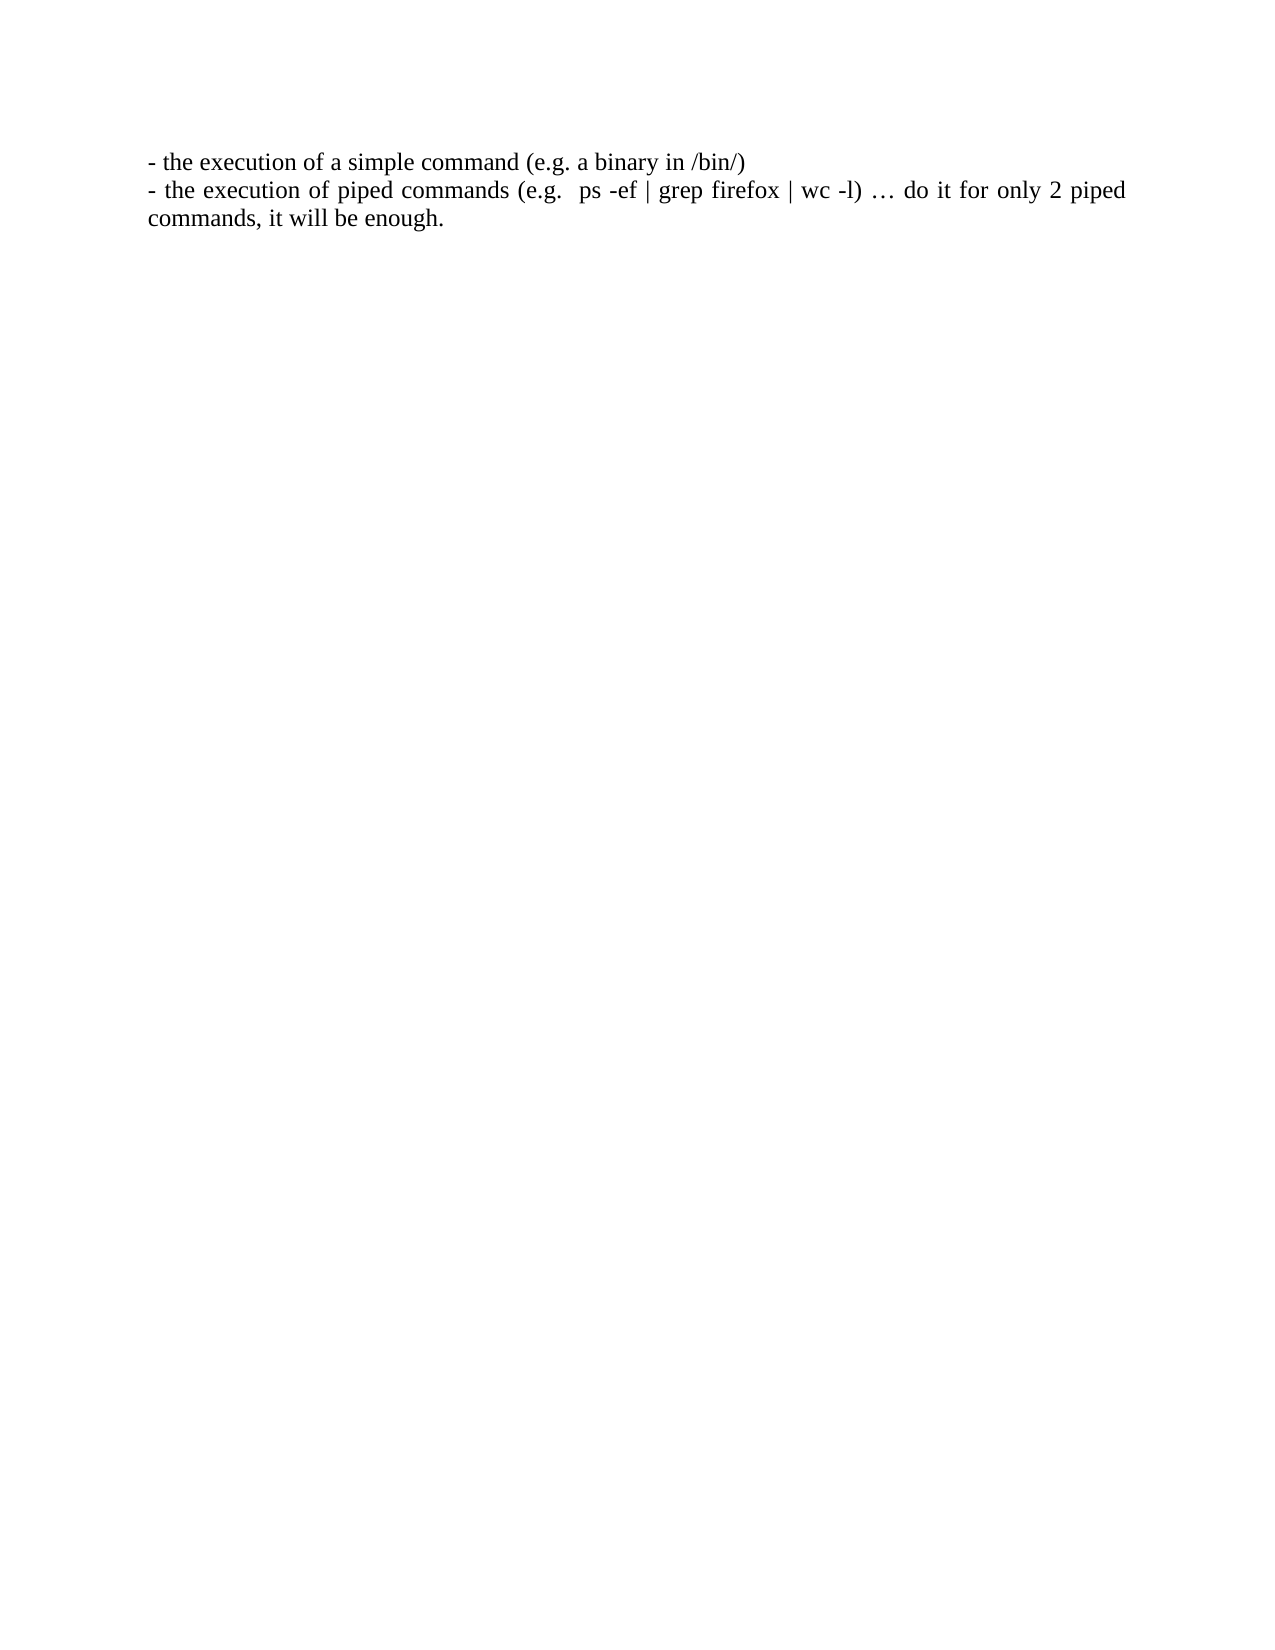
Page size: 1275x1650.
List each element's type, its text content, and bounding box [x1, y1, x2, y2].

text - the execution of piped commands (e.g. ps -ef | grep firefox | wc -l) … do it for only 2 piped commands, it will be enough. [148, 176, 1127, 232]
text - the execution of a simple command (e.g. a binary in /bin/) [148, 148, 1127, 176]
